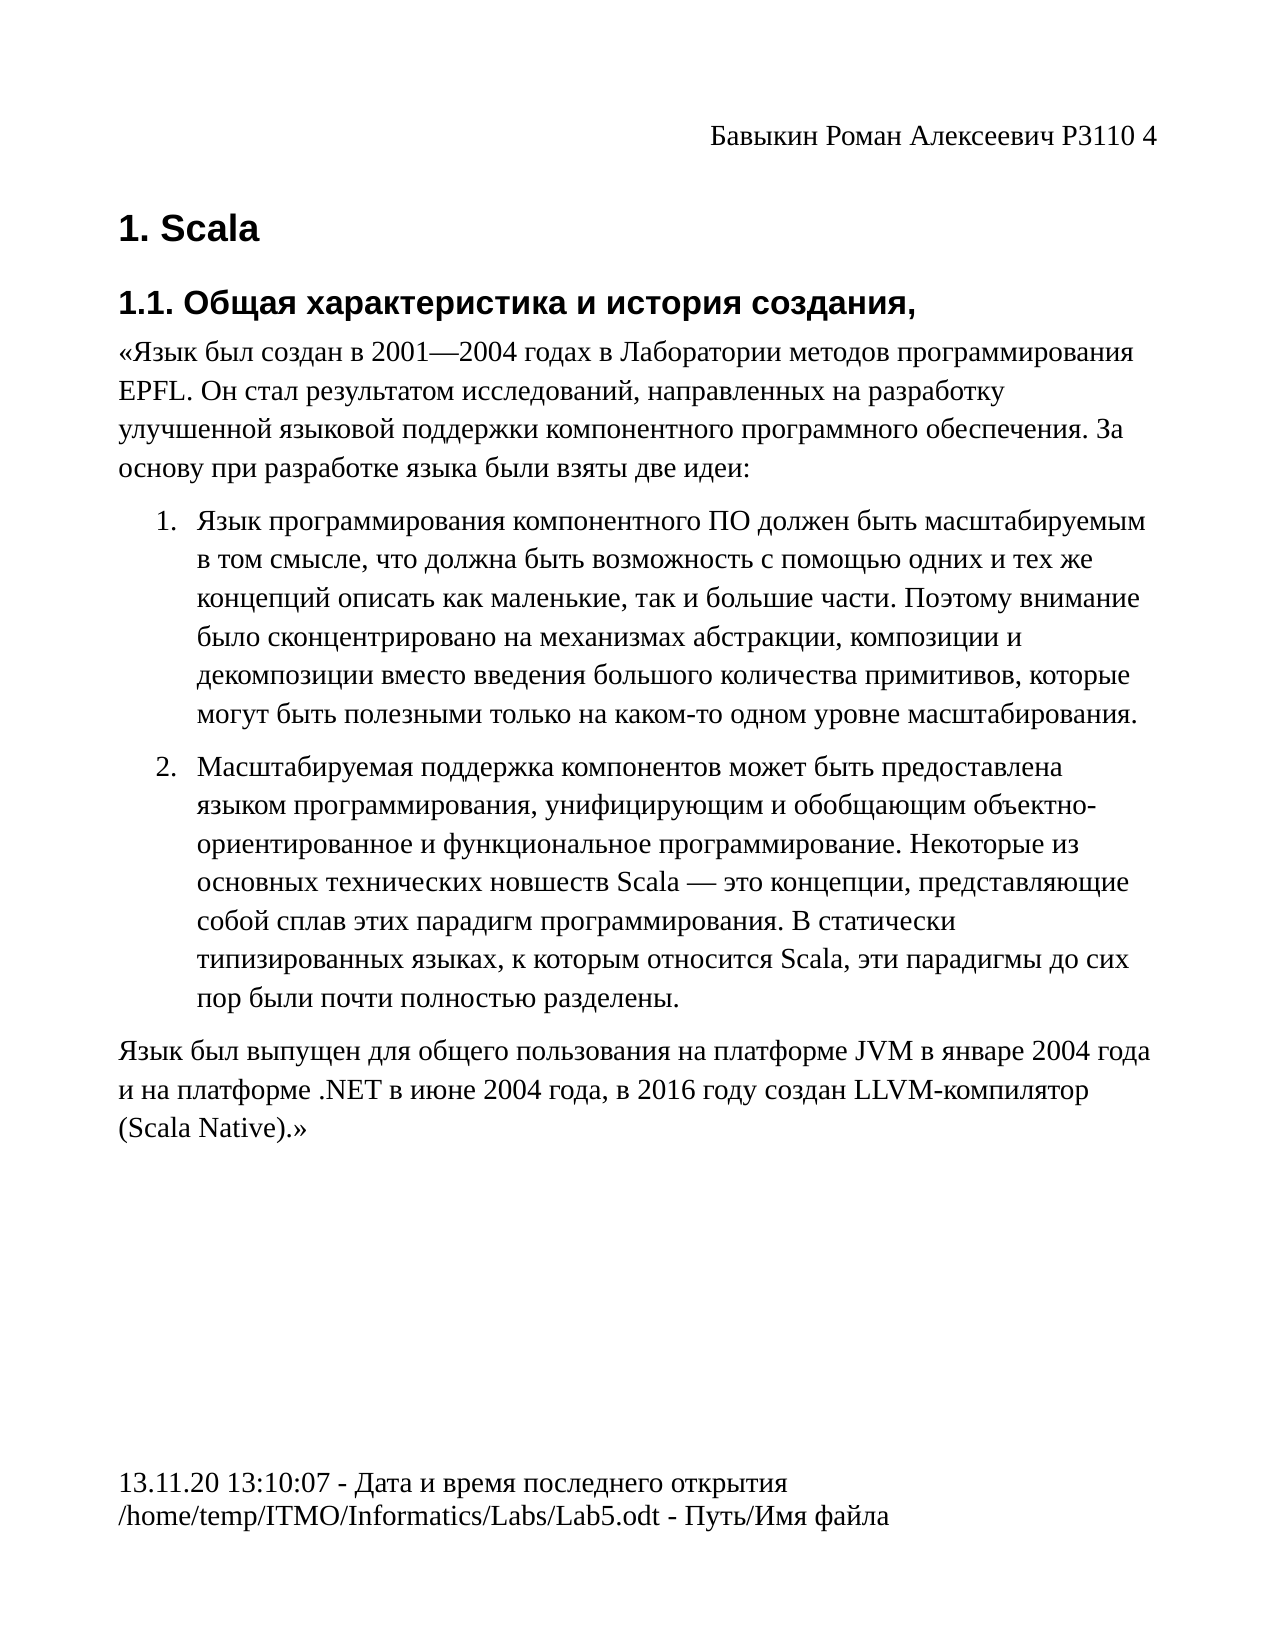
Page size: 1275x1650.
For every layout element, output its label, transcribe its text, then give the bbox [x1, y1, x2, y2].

list Язык программирования компонентного ПО должен быть масштабируемым в том смысле, что должна быть возможность с помощью одних и тех же концепций описать как маленькие, так и большие части. Поэтому внимание было сконцентрировано на механизмах абстракции, композиции и декомпозиции вместо введения большого количества примитивов, которые могут быть полезными только на каком-то одном уровне масштабирования. [155, 503, 1157, 729]
subtitle 1. Scala [118, 206, 1157, 250]
text Язык был выпущен для общего пользования на платформе JVM в январе 2004 года и на платформе .NET в июне 2004 года, в 2016 году создан LLVM-компилятор (Scala Native).» [118, 1033, 1157, 1144]
list Масштабируемая поддержка компонентов может быть предоставлена языком программирования, унифицирующим и обобщающим объектно-ориентированное и функциональное программирование. Некоторые из основных технических новшеств Scala — это концепции, представляющие собой сплав этих парадигм программирования. В статически типизированных языках, к которым относится Scala, эти парадигмы до сих пор были почти полностью разделены. [155, 749, 1157, 1014]
subtitle 1.1. Общая характеристика и история создания, [118, 283, 1157, 322]
text «Язык был создан в 2001—2004 годах в Лаборатории методов программирования EPFL. Он стал результатом исследований, направленных на разработку улучшенной языковой поддержки компонентного программного обеспечения. За основу при разработке языка были взяты две идеи: [118, 334, 1157, 483]
